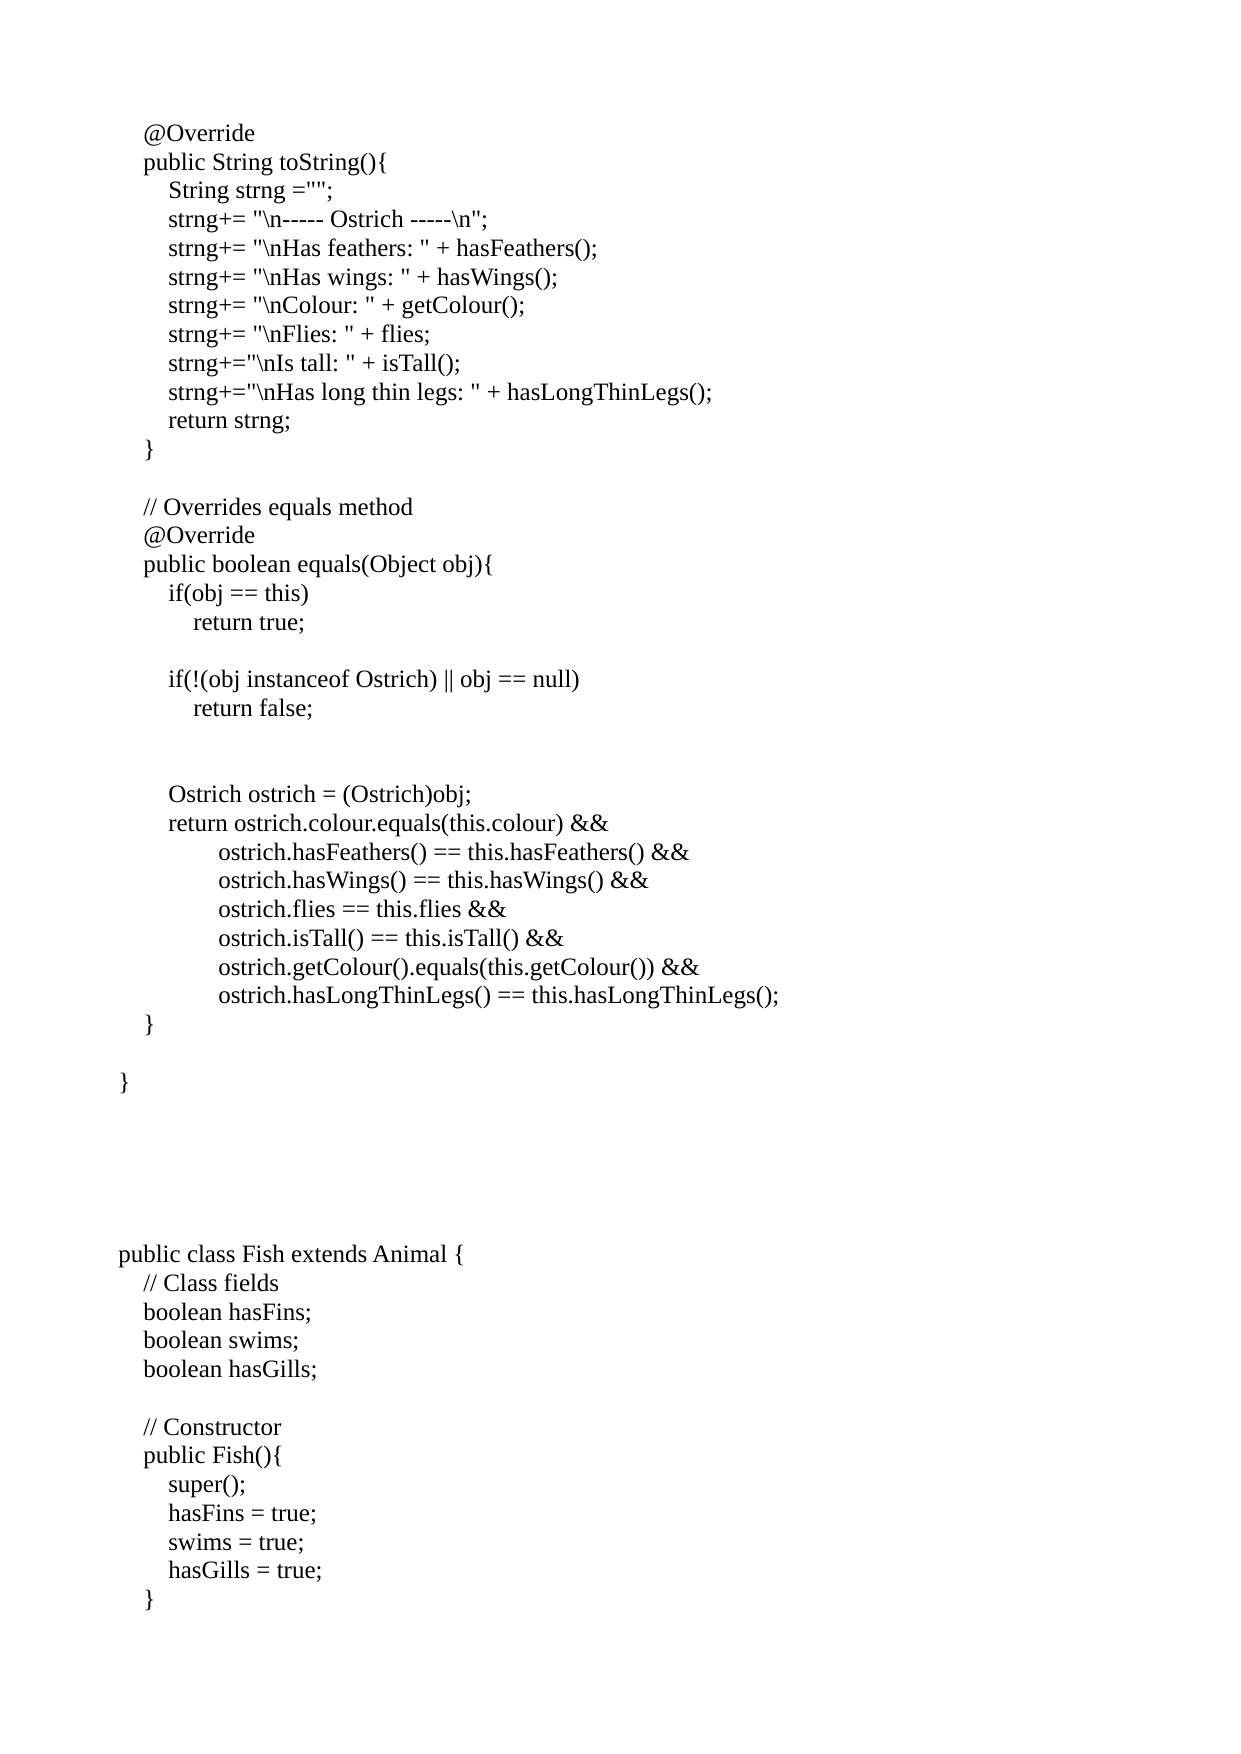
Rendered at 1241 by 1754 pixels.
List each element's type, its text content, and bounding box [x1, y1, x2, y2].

text public Fish(){ [118, 1441, 1122, 1469]
text strng+= "\n----- Ostrich -----\n"; [118, 204, 1122, 233]
text ostrich.flies == this.flies && [118, 894, 1122, 923]
text } [118, 1067, 1122, 1096]
text boolean hasGills; [118, 1354, 1122, 1383]
text return strng; [118, 406, 1122, 434]
text @Override [118, 521, 1122, 549]
text return false; [118, 693, 1122, 722]
text public boolean equals(Object obj){ [118, 549, 1122, 578]
text } [118, 434, 1122, 463]
text strng+="\nHas long thin legs: " + hasLongThinLegs(); [118, 377, 1122, 406]
text super(); [118, 1469, 1122, 1498]
text ostrich.getColour().equals(this.getColour()) && [118, 952, 1122, 981]
text strng+="\nIs tall: " + isTall(); [118, 348, 1122, 377]
text } [118, 1584, 1122, 1613]
text ostrich.hasLongThinLegs() == this.hasLongThinLegs(); [118, 981, 1122, 1009]
text if(obj == this) [118, 578, 1122, 607]
text // Overrides equals method [118, 492, 1122, 521]
text public String toString(){ [118, 147, 1122, 176]
text return true; [118, 607, 1122, 636]
text strng+= "\nHas wings: " + hasWings(); [118, 262, 1122, 291]
text ostrich.hasWings() == this.hasWings() && [118, 866, 1122, 894]
text hasFins = true; [118, 1498, 1122, 1527]
text // Constructor [118, 1412, 1122, 1441]
text // Class fields [118, 1268, 1122, 1297]
text @Override [118, 118, 1122, 147]
text } [118, 1009, 1122, 1038]
text String strng =""; [118, 176, 1122, 204]
text if(!(obj instanceof Ostrich) || obj == null) [118, 664, 1122, 693]
text hasGills = true; [118, 1556, 1122, 1584]
text Ostrich ostrich = (Ostrich)obj; [118, 779, 1122, 808]
text boolean hasFins; [118, 1297, 1122, 1326]
text strng+= "\nFlies: " + flies; [118, 319, 1122, 348]
text boolean swims; [118, 1326, 1122, 1354]
text public class Fish extends Animal { [118, 1239, 1122, 1268]
text strng+= "\nHas feathers: " + hasFeathers(); [118, 233, 1122, 262]
text ostrich.isTall() == this.isTall() && [118, 923, 1122, 952]
text return ostrich.colour.equals(this.colour) && [118, 808, 1122, 837]
text swims = true; [118, 1527, 1122, 1556]
text ostrich.hasFeathers() == this.hasFeathers() && [118, 837, 1122, 866]
text strng+= "\nColour: " + getColour(); [118, 291, 1122, 319]
